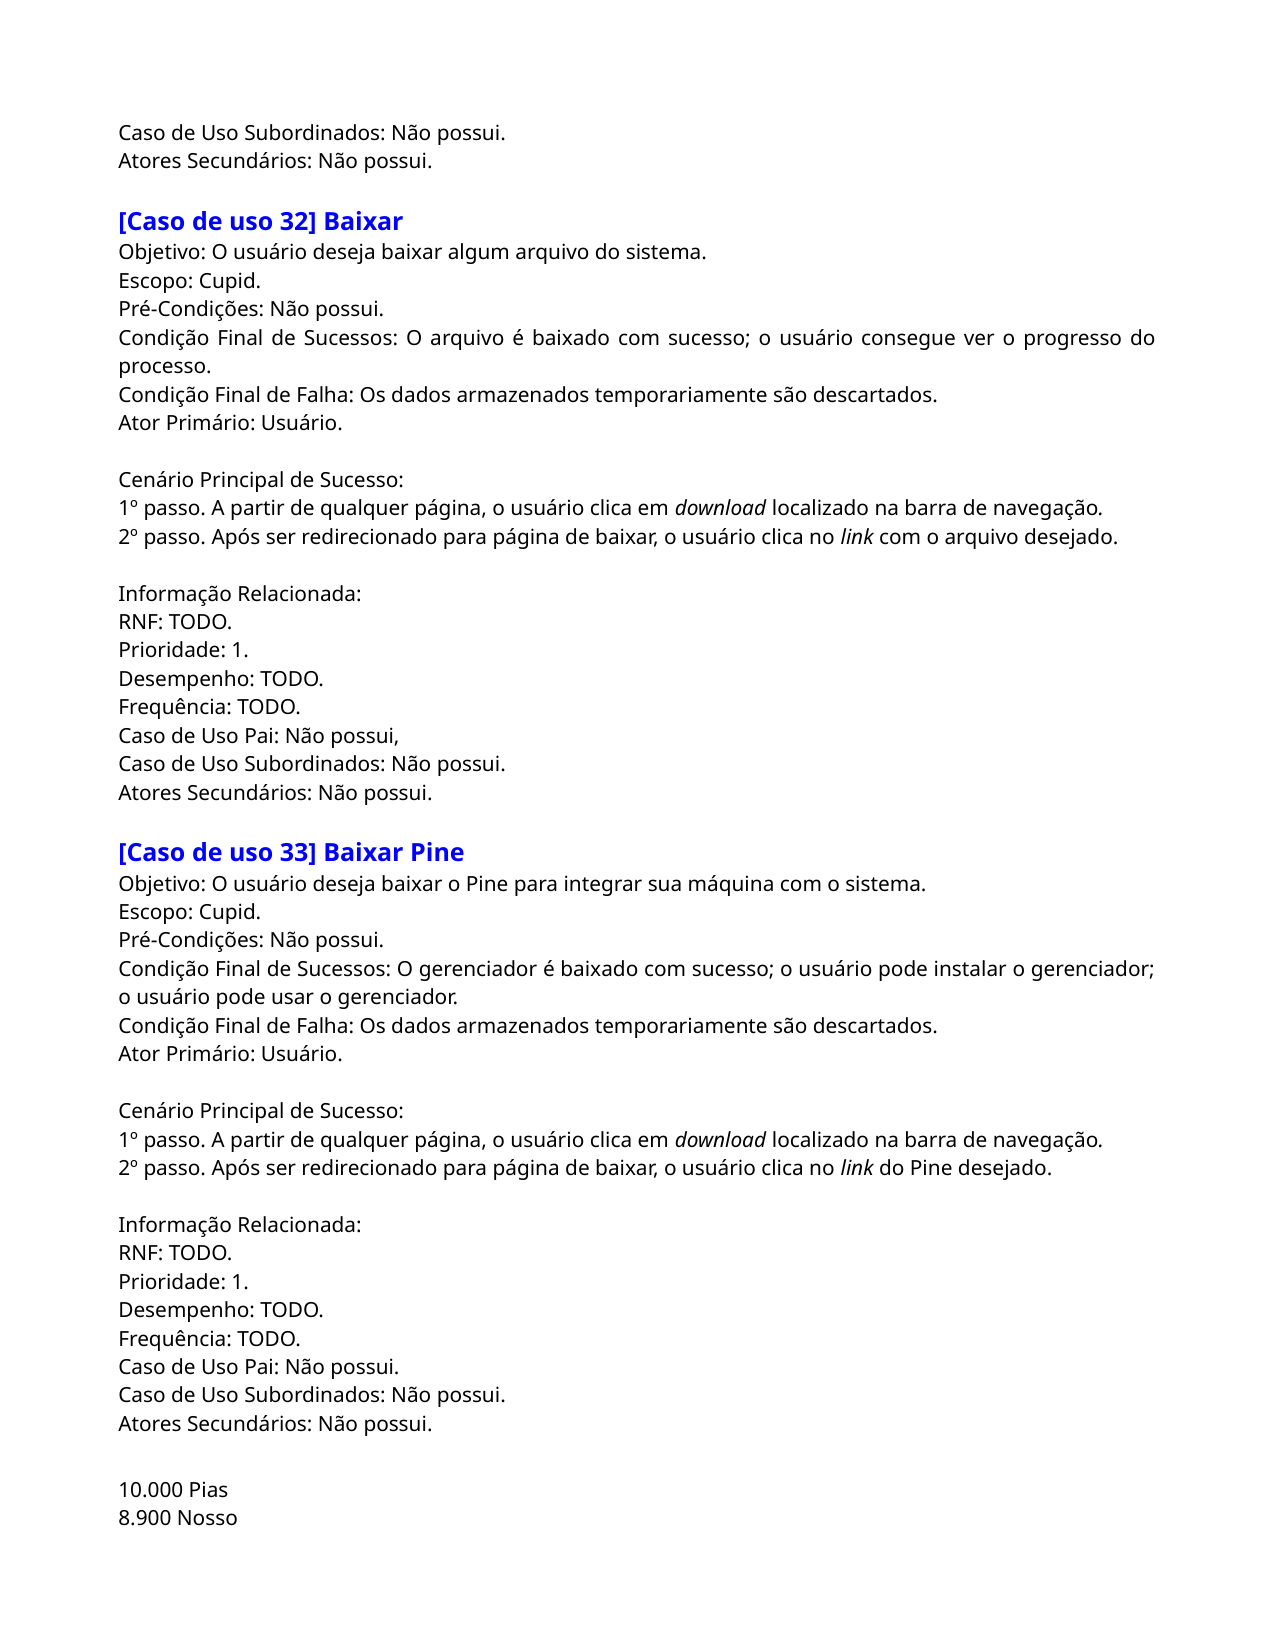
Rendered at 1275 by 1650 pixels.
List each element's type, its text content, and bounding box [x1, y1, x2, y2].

text Condição Final de Falha: Os dados armazenados temporariamente são descartados. [118, 380, 1157, 408]
text Caso de Uso Subordinados: Não possui. [118, 1381, 1157, 1409]
text Escopo: Cupid. [118, 266, 1157, 294]
text Desempenho: TODO. [118, 664, 1157, 692]
text Frequência: TODO. [118, 692, 1157, 721]
text Frequência: TODO. [118, 1324, 1157, 1352]
text Caso de Uso Subordinados: Não possui. [118, 749, 1157, 778]
text Cenário Principal de Sucesso: [118, 1096, 1157, 1125]
text 2º passo. Após ser redirecionado para página de baixar, o usuário clica no link do Pine desejado. [118, 1153, 1157, 1182]
text [Caso de uso 33] Baixar Pine [118, 835, 1157, 869]
text Caso de Uso Subordinados: Não possui. [118, 118, 1157, 147]
text Desempenho: TODO. [118, 1295, 1157, 1324]
text Ator Primário: Usuário. [118, 408, 1157, 437]
text [Caso de uso 32] Baixar [118, 203, 1157, 237]
text Informação Relacionada: [118, 1210, 1157, 1238]
text Atores Secundários: Não possui. [118, 1409, 1157, 1437]
text Caso de Uso Pai: Não possui, [118, 721, 1157, 749]
text Pré-Condições: Não possui. [118, 926, 1157, 954]
text Objetivo: O usuário deseja baixar o Pine para integrar sua máquina com o sistema. [118, 869, 1157, 897]
text Caso de Uso Pai: Não possui. [118, 1352, 1157, 1381]
text Condição Final de Sucessos: O arquivo é baixado com sucesso; o usuário consegue ver o progresso do processo. [118, 323, 1157, 380]
text Objetivo: O usuário deseja baixar algum arquivo do sistema. [118, 237, 1157, 266]
text 1º passo. A partir de qualquer página, o usuário clica em download localizado na barra de navegação. [118, 1125, 1157, 1153]
text Condição Final de Falha: Os dados armazenados temporariamente são descartados. [118, 1011, 1157, 1039]
text 2º passo. Após ser redirecionado para página de baixar, o usuário clica no link com o arquivo desejado. [118, 522, 1157, 550]
text Pré-Condições: Não possui. [118, 294, 1157, 323]
text RNF: TODO. [118, 1238, 1157, 1267]
text Atores Secundários: Não possui. [118, 778, 1157, 806]
text Informação Relacionada: [118, 579, 1157, 607]
text Prioridade: 1. [118, 1267, 1157, 1295]
text Escopo: Cupid. [118, 897, 1157, 926]
text RNF: TODO. [118, 607, 1157, 636]
text Ator Primário: Usuário. [118, 1039, 1157, 1068]
text Atores Secundários: Não possui. [118, 147, 1157, 175]
text 1º passo. A partir de qualquer página, o usuário clica em download localizado na barra de navegação. [118, 493, 1157, 522]
text Condição Final de Sucessos: O gerenciador é baixado com sucesso; o usuário pode instalar o gerenciador; o usuário pode usar o gerenciador. [118, 954, 1157, 1011]
text Cenário Principal de Sucesso: [118, 465, 1157, 493]
text Prioridade: 1. [118, 636, 1157, 664]
